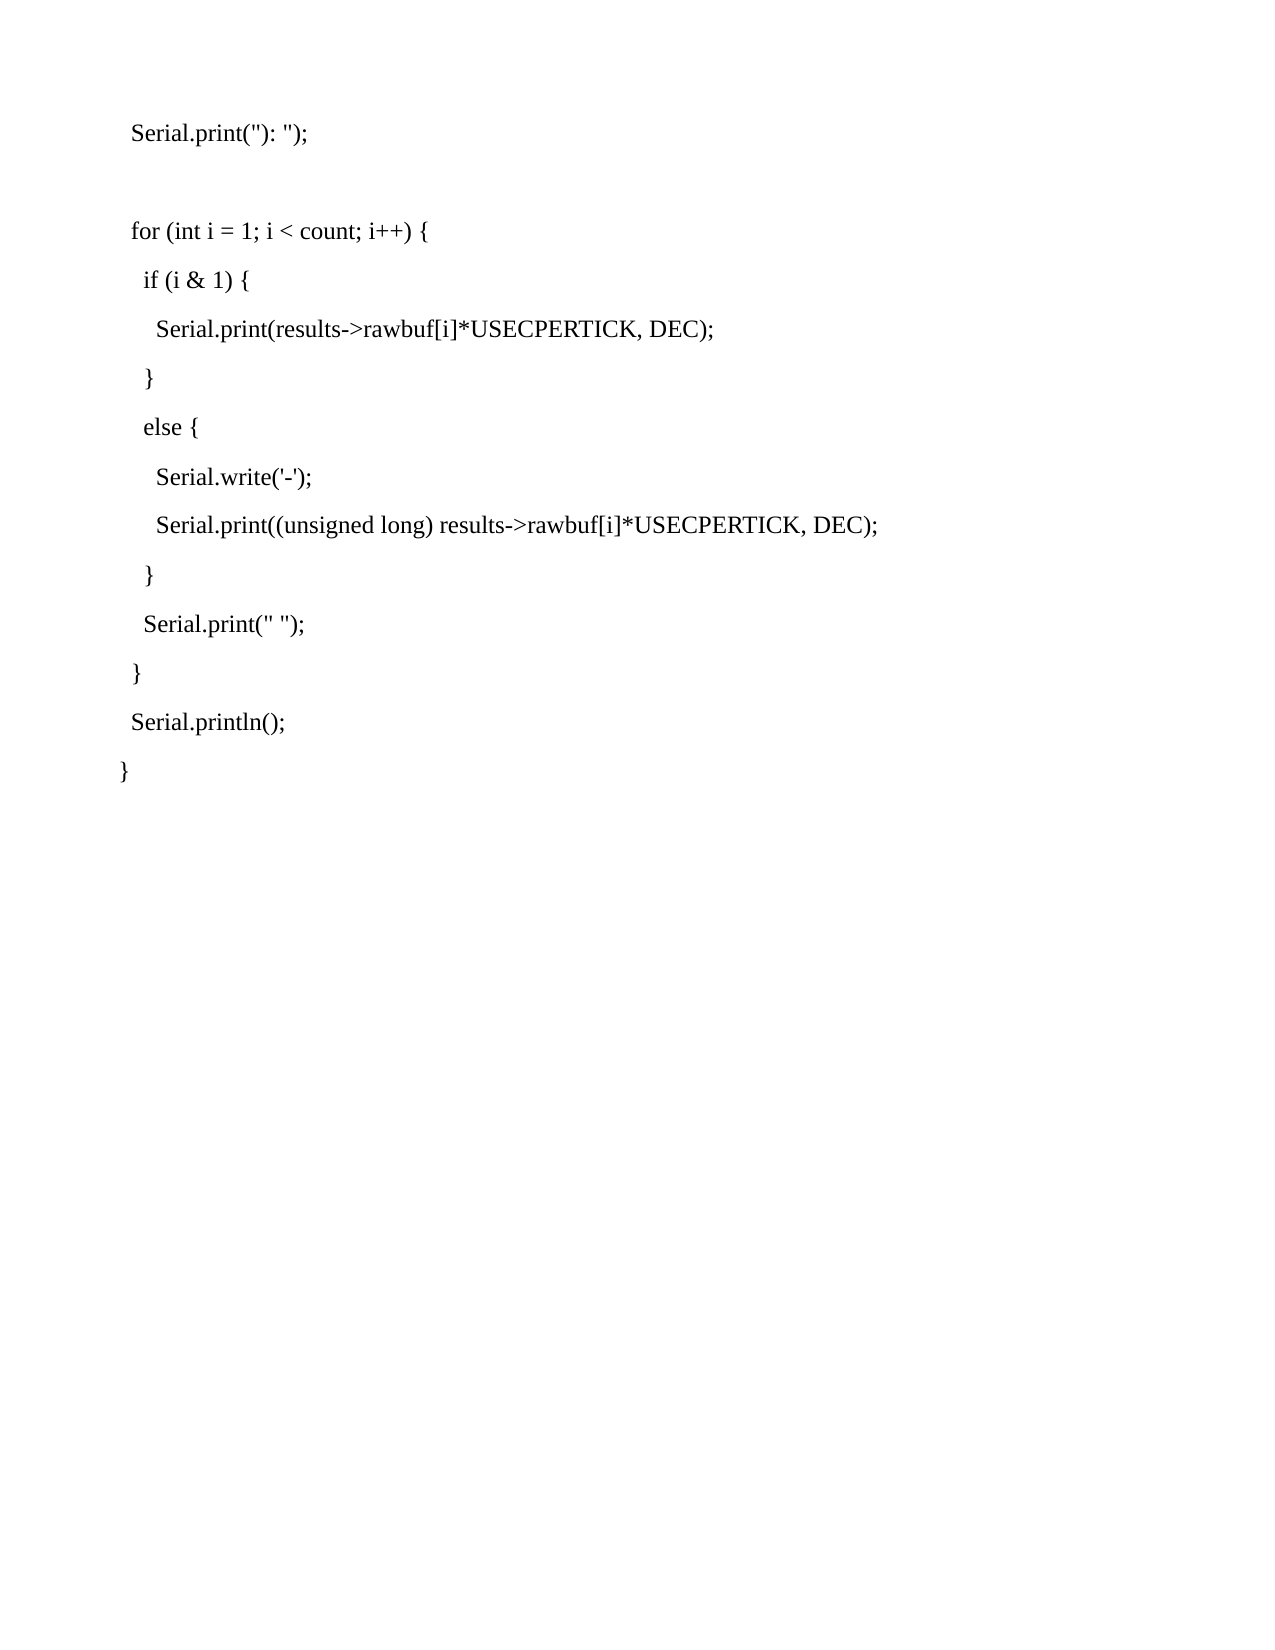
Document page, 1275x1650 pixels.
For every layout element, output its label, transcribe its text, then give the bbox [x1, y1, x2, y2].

text Serial.print(results->rawbuf[i]*USECPERTICK, DEC); [118, 314, 1157, 343]
text } [118, 363, 1157, 392]
text Serial.println(); [118, 707, 1157, 736]
text Serial.write('-'); [118, 462, 1157, 490]
text Serial.print("): "); [118, 118, 1157, 147]
text else { [118, 412, 1157, 441]
text Serial.print((unsigned long) results->rawbuf[i]*USECPERTICK, DEC); [118, 511, 1157, 539]
text } [118, 560, 1157, 588]
text } [118, 658, 1157, 687]
text } [118, 756, 1157, 785]
text if (i & 1) { [118, 265, 1157, 294]
text Serial.print(" "); [118, 609, 1157, 637]
text for (int i = 1; i < count; i++) { [118, 216, 1157, 245]
